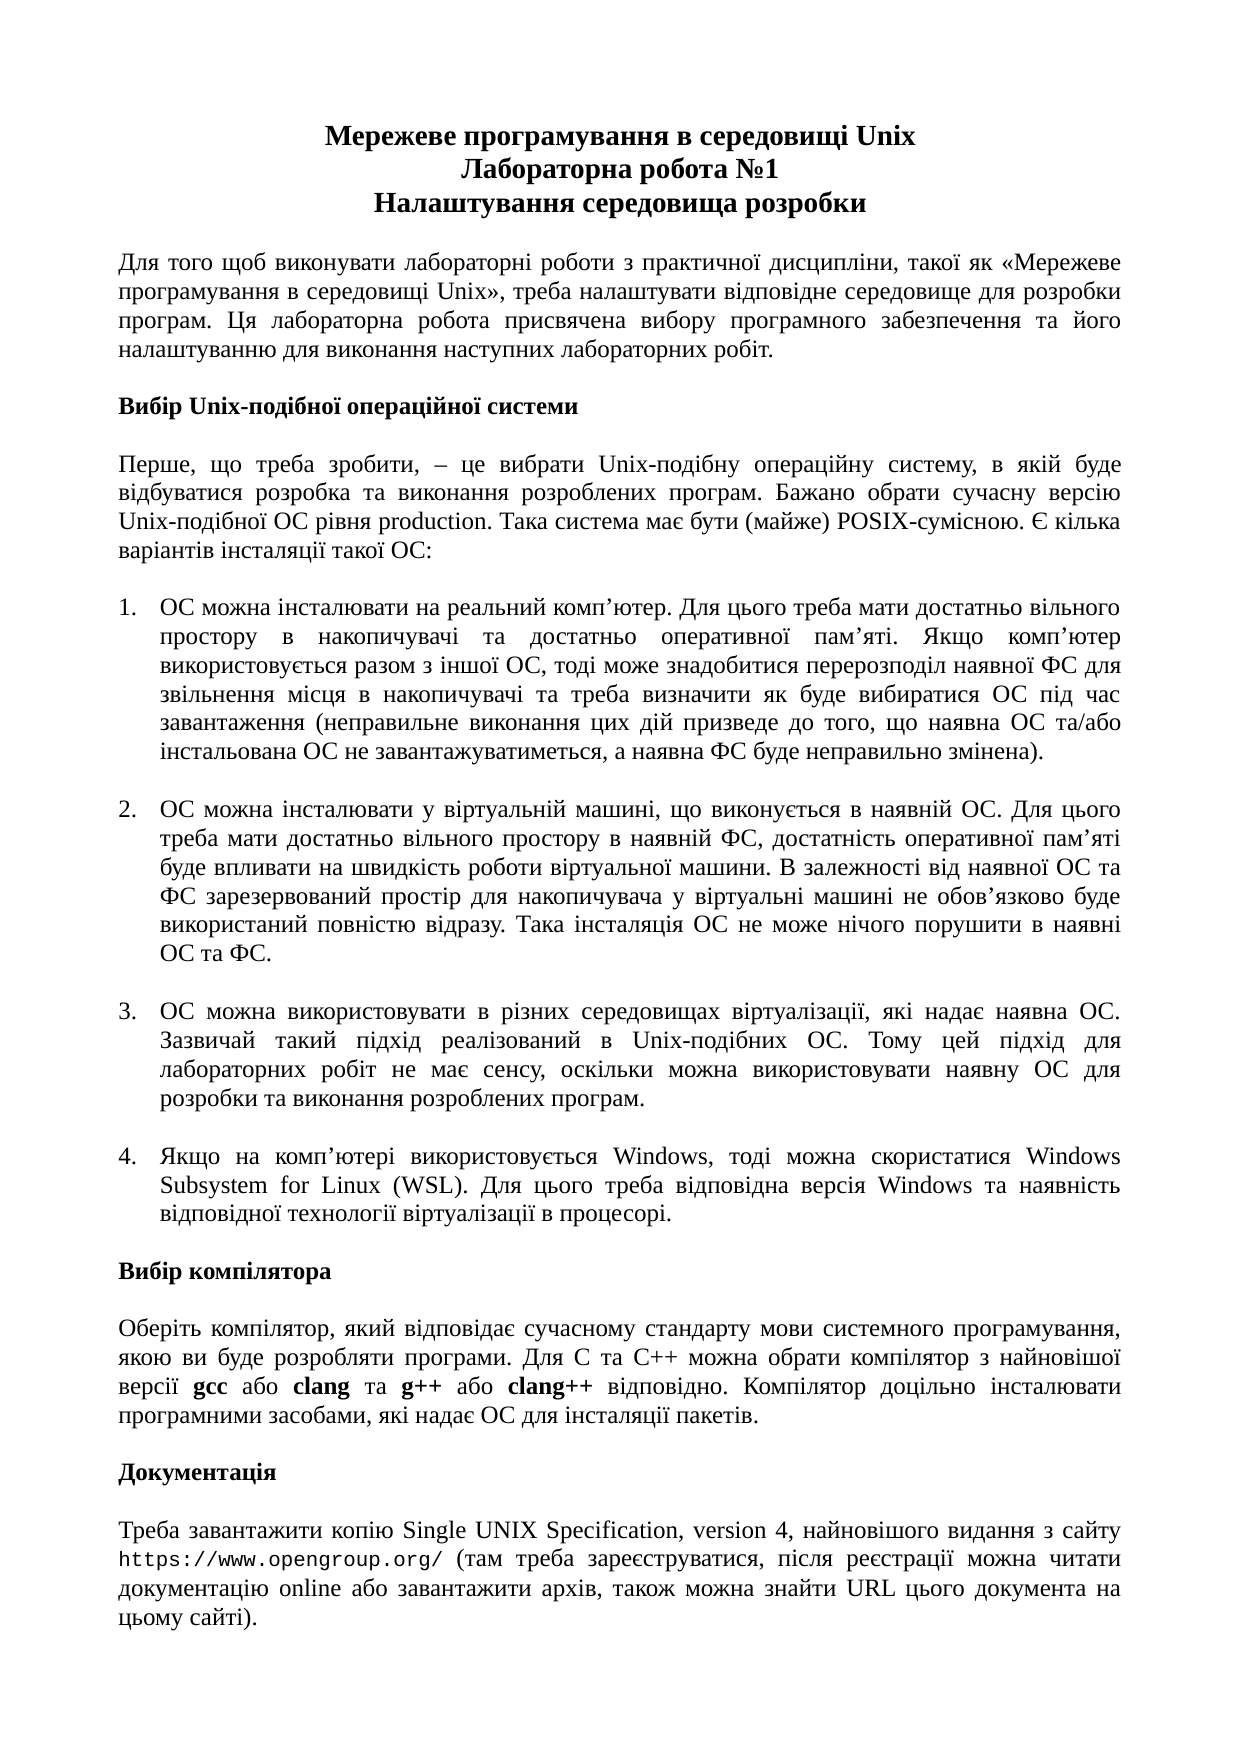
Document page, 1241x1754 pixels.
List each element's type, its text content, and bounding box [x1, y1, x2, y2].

text Перше, що треба зробити, – це вибрати Unix-подібну операційну систему, в якій буде відбуватися розробка та виконання розроблених програм. Бажано обрати сучасну версію Unix-подібної ОС рівня production. Така система має бути (майже) POSIX-сумісною. Є кілька варіантів інсталяції такої ОС: [118, 449, 1122, 564]
list ОС можна використовувати в різних середовищах віртуалізації, які надає наявна ОС. Зазвичай такий підхід реалізований в Unix-подібних ОС. Тому цей підхід для лабораторних робіт не має сенсу, оскільки можна використовувати наявну ОС для розробки та виконання розроблених програм. [118, 996, 1122, 1111]
list ОС можна інсталювати на реальний комп’ютер. Для цього треба мати достатньо вільного простору в накопичувачі та достатньо оперативної пам’яті. Якщо комп’ютер використовується разом з іншої ОС, тоді може знадобитися перерозподіл наявної ФС для звільнення місця в накопичувачі та треба визначити як буде вибиратися ОС під час завантаження (неправильне виконання цих дій призведе до того, що наявна ОС та/або інстальована ОС не завантажуватиметься, а наявна ФС буде неправильно змінена). [118, 592, 1122, 765]
text Мережеве програмування в середовищі Unix [118, 118, 1122, 152]
text Вибір Unix-подібної операційної системи [118, 391, 1122, 420]
text Вибір компілятора [118, 1256, 1122, 1285]
text Треба завантажити копію Single UNIX Specification, version 4, найновішого видання з сайту https://www.opengroup.org/ (там треба зареєструватися, після реєстрації можна читати документацію online або завантажити архів, також можна знайти URL цього документа на цьому сайті). [118, 1515, 1122, 1631]
list Якщо на комп’ютері використовується Windows, тоді можна скористатися Windows Subsystem for Linux (WSL). Для цього треба відповідна версія Windows та наявність відповідної технології віртуалізації в процесорі. [118, 1141, 1122, 1227]
text Для того щоб виконувати лабораторні роботи з практичної дисципліни, такої як «Мережеве програмування в середовищі Unix», треба налаштувати відповідне середовище для розробки програм. Ця лабораторна робота присвячена вибору програмного забезпечення та його налаштуванню для виконання наступних лабораторних робіт. [118, 247, 1122, 362]
text Документація [118, 1457, 1122, 1486]
text Оберіть компілятор, який відповідає сучасному стандарту мови системного програмування, якою ви буде розробляти програми. Для C та C++ можна обрати компілятор з найновішої версії gcc або clang та g++ або clang++ відповідно. Компілятор доцільно інсталювати програмними засобами, які надає ОС для інсталяції пакетів. [118, 1313, 1122, 1428]
list ОС можна інсталювати у віртуальній машині, що виконується в наявній ОС. Для цього треба мати достатньо вільного простору в наявній ФС, достатність оперативної пам’яті буде впливати на швидкість роботи віртуальної машини. В залежності від наявної ОС та ФС зарезервований простір для накопичувача у віртуальні машині не обов’язково буде використаний повністю відразу. Така інсталяція ОС не може нічого порушити в наявні ОС та ФС. [118, 794, 1122, 967]
text Налаштування середовища розробки [118, 185, 1122, 219]
text Лабораторна робота №1 [118, 152, 1122, 185]
